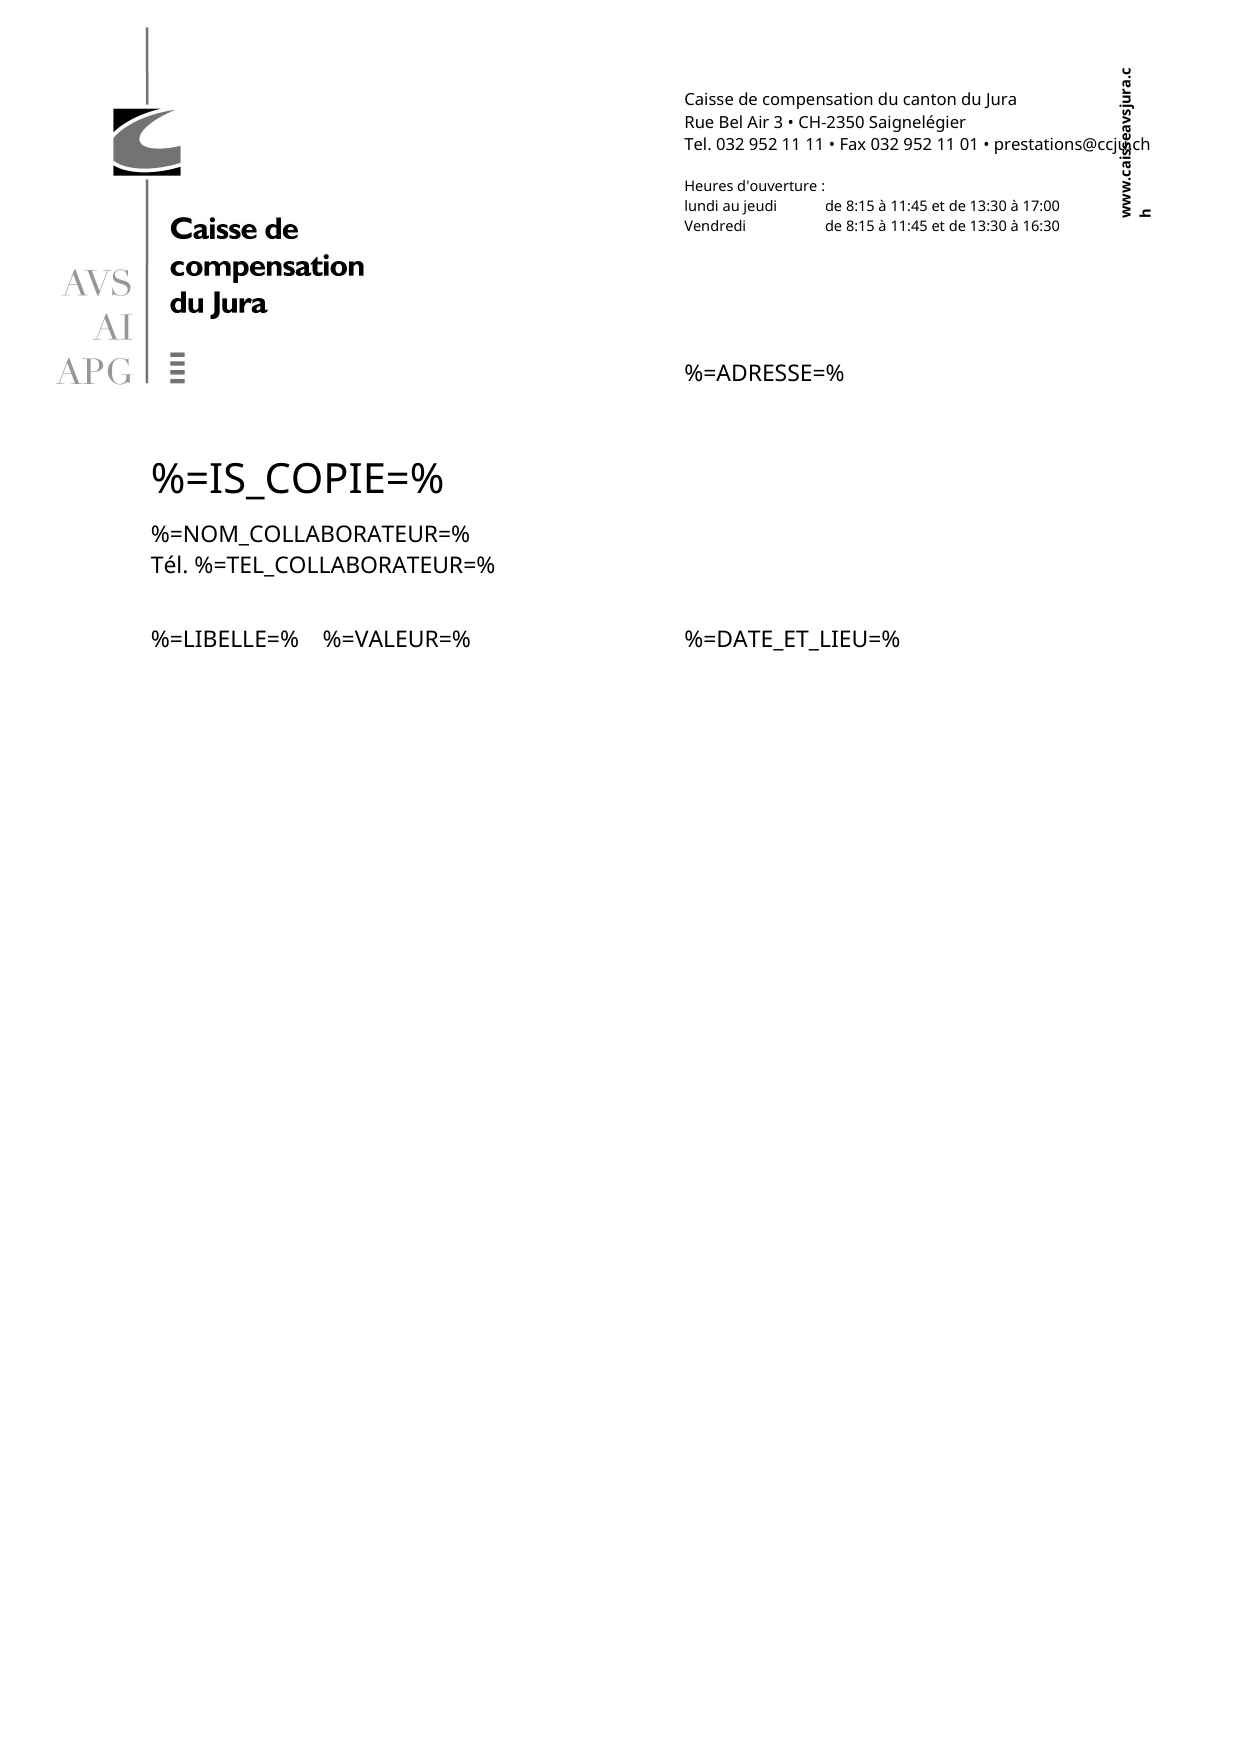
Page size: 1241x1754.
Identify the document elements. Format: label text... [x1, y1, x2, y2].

table_cell %=IS_COPIE=% [58, 444, 678, 512]
table_cell %=LIBELLE=% [58, 617, 317, 660]
table_cell %=DATE_ET_LIEU=% [679, 617, 1180, 660]
table_cell %=VALEUR=% [317, 617, 678, 660]
table_cell %=NOM_COLLABORATEUR=% Tél. %=TEL_COLLABORATEUR=% [58, 512, 678, 617]
table_header [58, 39, 678, 443]
table_header Caisse de compensation du canton du Jura Rue Bel Air 3 • CH-2350 Saignelégier Tel. 032 952 11 11 • Fax 032 952 11 01 • prestations@ccju.ch Heures d'ouverture : lundi au jeudi de 8:15 à 11:45 et de 13:30 à 17:00 Vendredi de 8:15 à 11:45 et de 13:30 à 16:30 %=ADRESSE=% [679, 39, 1180, 617]
picture [54, 24, 365, 385]
